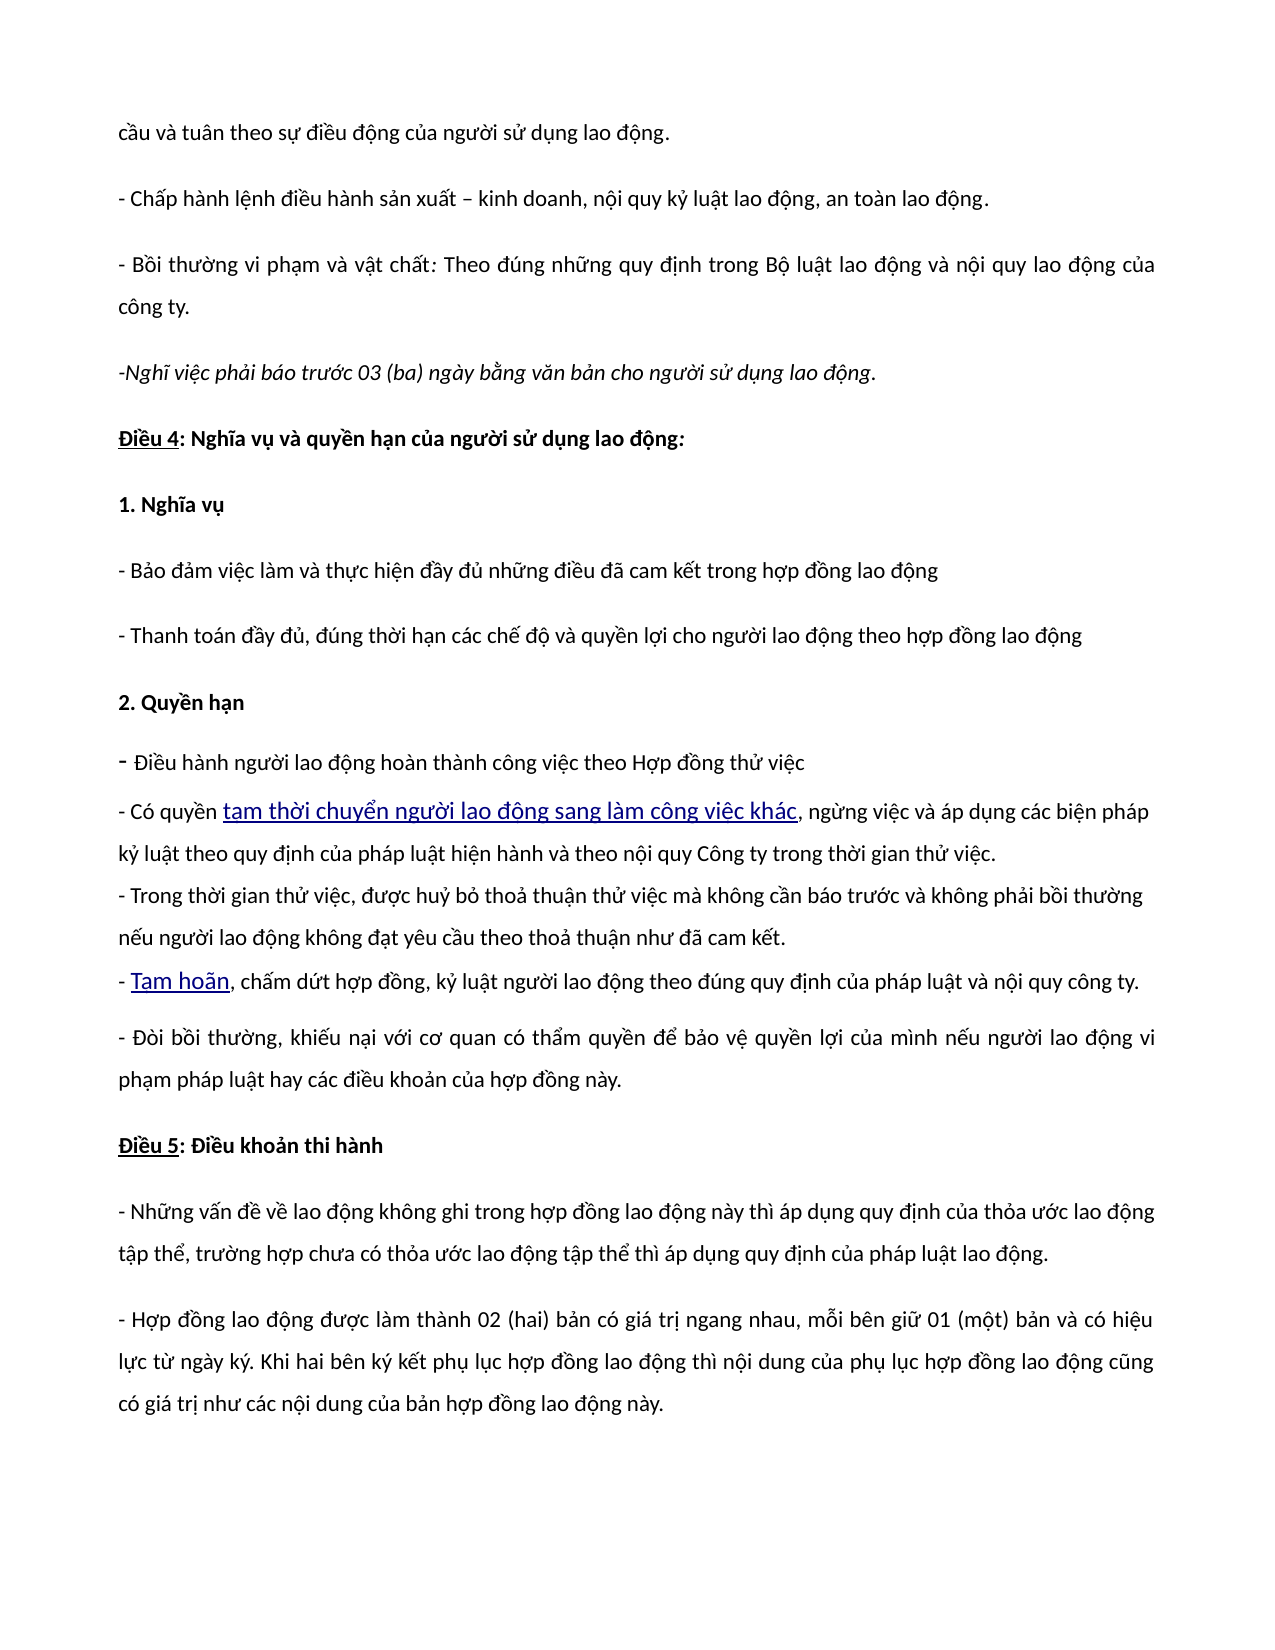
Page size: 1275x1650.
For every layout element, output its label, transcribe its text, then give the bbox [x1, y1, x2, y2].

text - Bảo đảm việc làm và thực hiện đầy đủ những điều đã cam kết trong hợp đồng lao động [118, 556, 1157, 584]
text - Điều hành người lao động hoàn thành công việc theo Hợp đồng thử việc [118, 742, 1157, 777]
text 1. Nghĩa vụ [118, 490, 1157, 518]
text - Bồi thường vi phạm và vật chất: Theo đúng những quy định trong Bộ luật lao động và nội quy lao động của công ty. [118, 250, 1157, 320]
text - Tạm hoãn, chấm dứt hợp đồng, kỷ luật người lao động theo đúng quy định của pháp luật và nội quy công ty. [118, 965, 1157, 996]
text Điều 5: Điều khoản thi hành [118, 1131, 1157, 1159]
text - Thanh toán đầy đủ, đúng thời hạn các chế độ và quyền lợi cho người lao động theo hợp đồng lao động [118, 622, 1157, 650]
text - Trong thời gian thử việc, được huỷ bỏ thoả thuận thử việc mà không cần báo trước và không phải bồi thường nếu người lao động không đạt yêu cầu theo thoả thuận như đã cam kết. [118, 881, 1157, 951]
text - Hợp đồng lao động được làm thành 02 (hai) bản có giá trị ngang nhau, mỗi bên giữ 01 (một) bản và có hiệu lực từ ngày ký. Khi hai bên ký kết phụ lục hợp đồng lao động thì nội dung của phụ lục hợp đồng lao động cũng có giá trị như các nội dung của bản hợp đồng lao động này. [118, 1305, 1157, 1417]
text Điều 4: Nghĩa vụ và quyền hạn của người sử dụng lao động: [118, 424, 1157, 452]
text - Đòi bồi thường, khiếu nại với cơ quan có thẩm quyền để bảo vệ quyền lợi của mình nếu người lao động vi phạm pháp luật hay các điều khoản của hợp đồng này. [118, 1023, 1157, 1093]
text cầu và tuân theo sự điều động của người sử dụng lao động. [118, 118, 1157, 146]
text -Nghĩ việc phải báo trước 03 (ba) ngày bằng văn bản cho người sử dụng lao động. [118, 358, 1157, 386]
text - Có quyền tạm thời chuyển người lao động sang làm công việc khác, ngừng việc và áp dụng các biện pháp kỷ luật theo quy định của pháp luật hiện hành và theo nội quy Công ty trong thời gian thử việc. [118, 795, 1157, 867]
text 2. Quyền hạn [118, 688, 1157, 716]
text - Chấp hành lệnh điều hành sản xuất – kinh doanh, nội quy kỷ luật lao động, an toàn lao động. [118, 184, 1157, 212]
text - Những vấn đề về lao động không ghi trong hợp đồng lao động này thì áp dụng quy định của thỏa ước lao động tập thể, trường hợp chưa có thỏa ước lao động tập thể thì áp dụng quy định của pháp luật lao động. [118, 1197, 1157, 1267]
